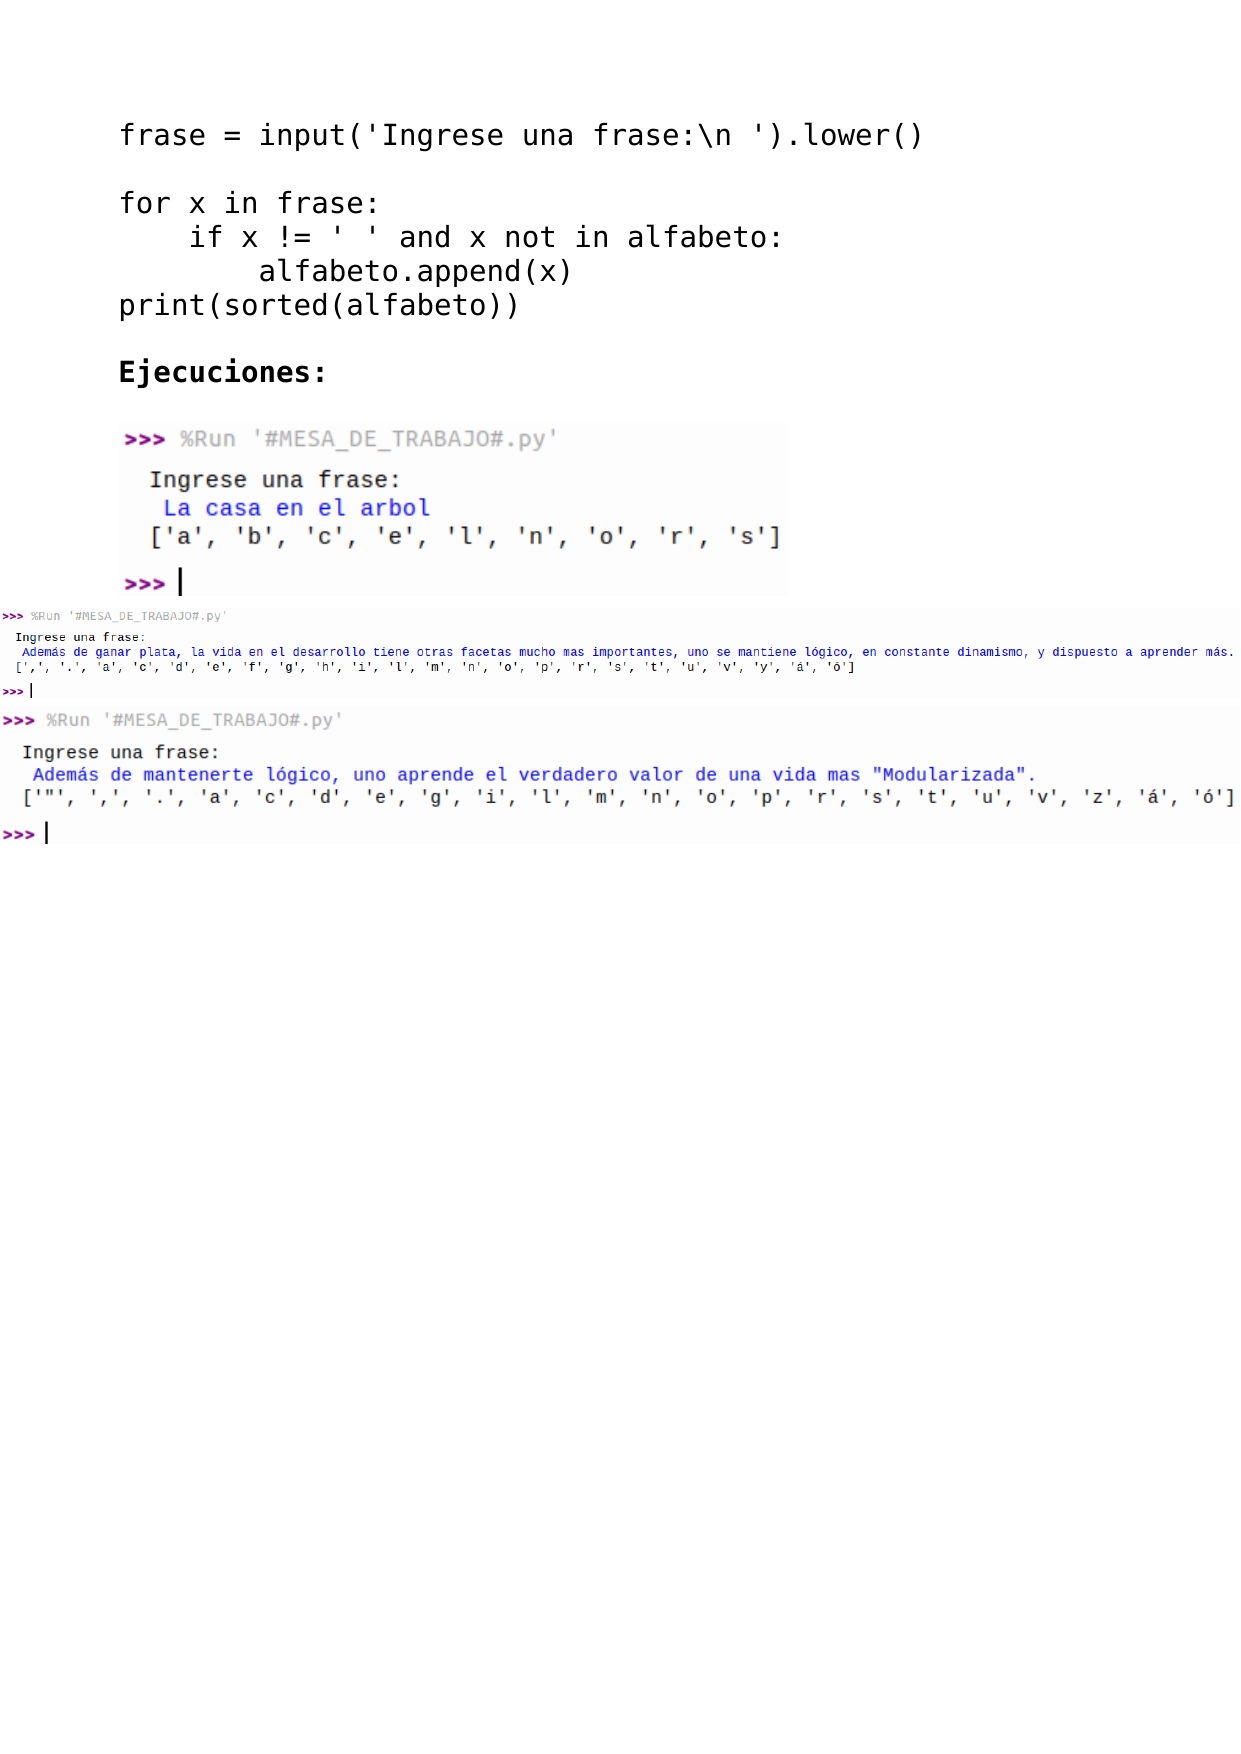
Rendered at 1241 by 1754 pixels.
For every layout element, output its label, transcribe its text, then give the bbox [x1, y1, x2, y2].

picture [0, 608, 1241, 699]
text alfabeto.append(x) [118, 254, 1122, 288]
text Ejecuciones: [118, 356, 1122, 390]
picture [0, 706, 1241, 844]
text print(sorted(alfabeto)) [118, 288, 1122, 322]
text if x != ' ' and x not in alfabeto: [118, 220, 1122, 254]
text for x in frase: [118, 186, 1122, 220]
text frase = input('Ingrese una frase:\n ').lower() [118, 118, 1122, 152]
picture [118, 423, 789, 596]
